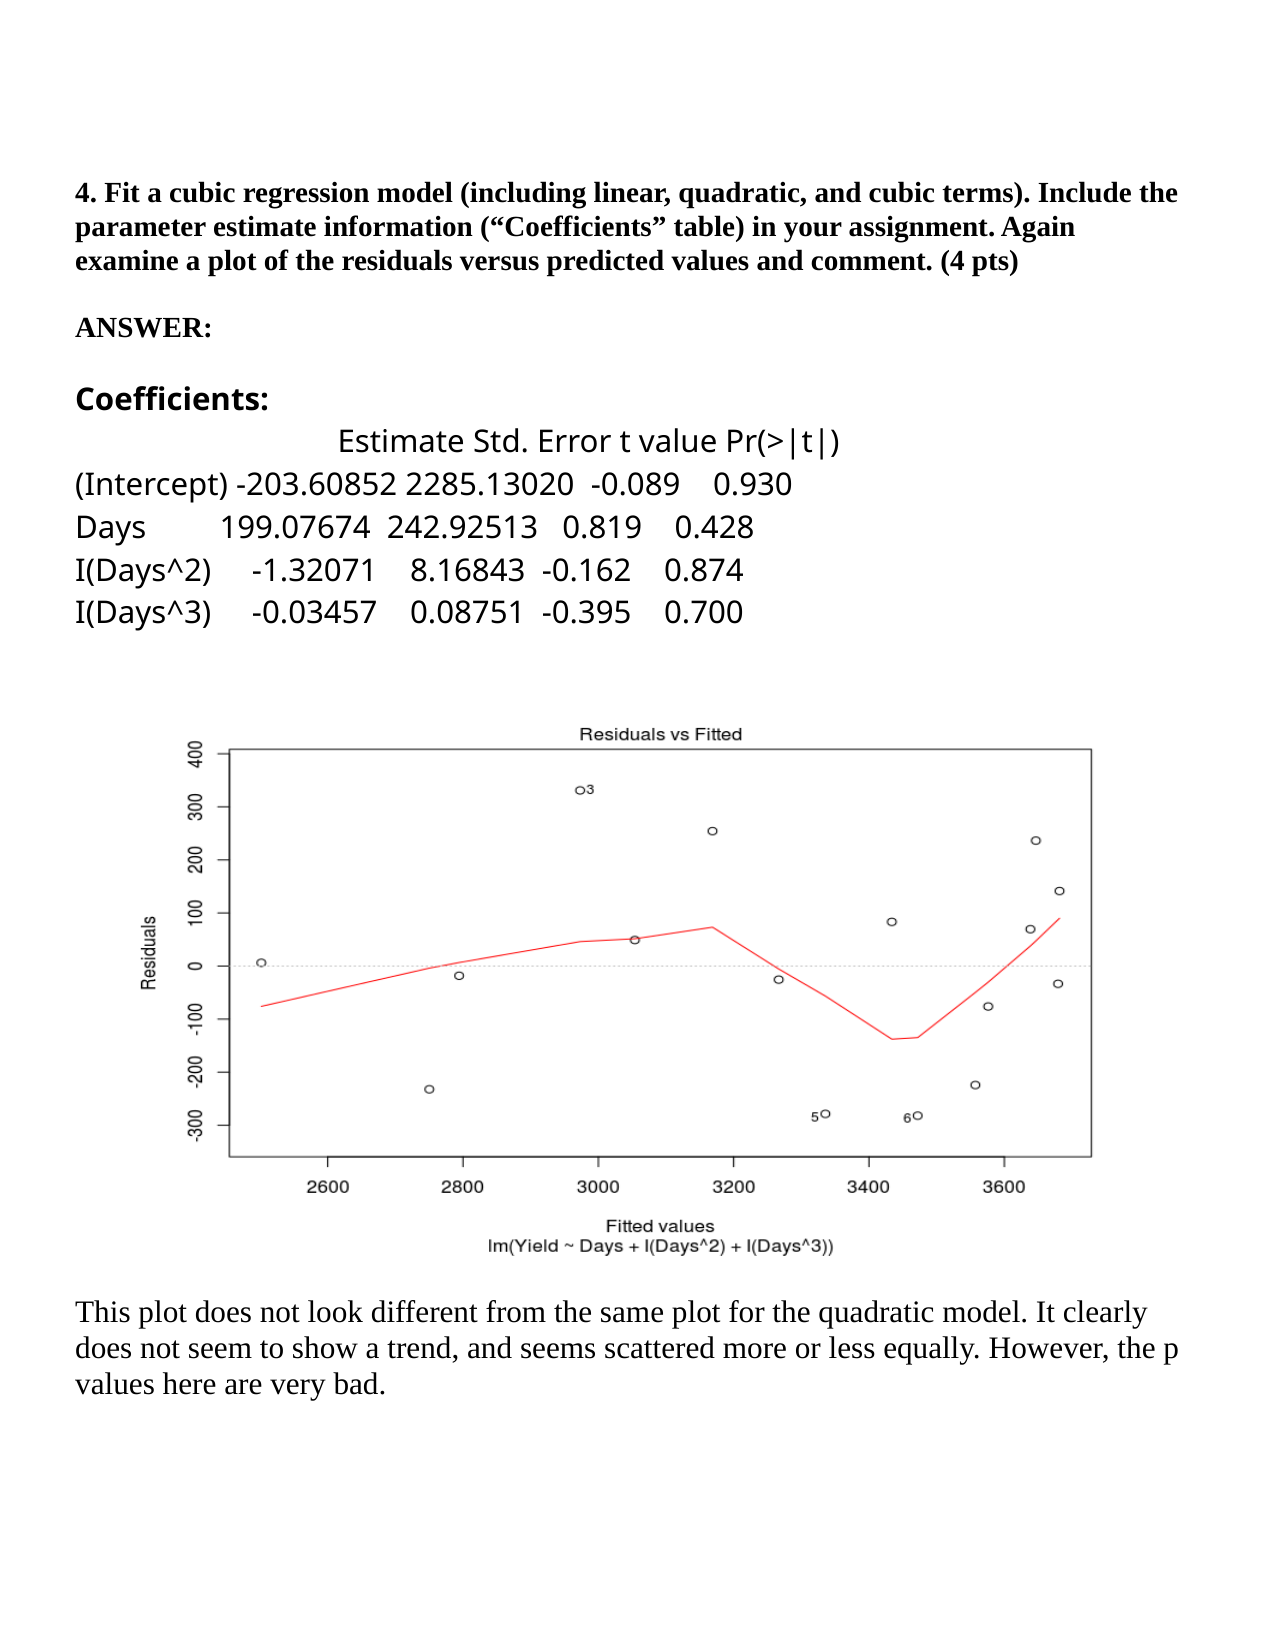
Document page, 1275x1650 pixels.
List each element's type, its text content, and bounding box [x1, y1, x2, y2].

text Days 199.07674 242.92513 0.819 0.428 [75, 505, 1200, 547]
text Estimate Std. Error t value Pr(>|t|) [75, 419, 1200, 462]
text ANSWER: [75, 310, 1200, 343]
text 4. Fit a cubic regression model (including linear, quadratic, and cubic terms). Include the [75, 176, 1200, 209]
picture [135, 668, 1140, 1258]
text Coefficients: [75, 377, 1200, 419]
text parameter estimate information (“Coefficients” table) in your assignment. Again [75, 209, 1200, 243]
text This plot does not look different from the same plot for the quadratic model. It clearly does not seem to show a trend, and seems scattered more or less equally. However, the p values here are very bad. [75, 1293, 1200, 1401]
text I(Days^2) -1.32071 8.16843 -0.162 0.874 [75, 547, 1200, 590]
text (Intercept) -203.60852 2285.13020 -0.089 0.930 [75, 462, 1200, 505]
text I(Days^3) -0.03457 0.08751 -0.395 0.700 [75, 590, 1200, 633]
text examine a plot of the residuals versus predicted values and comment. (4 pts) [75, 243, 1200, 276]
